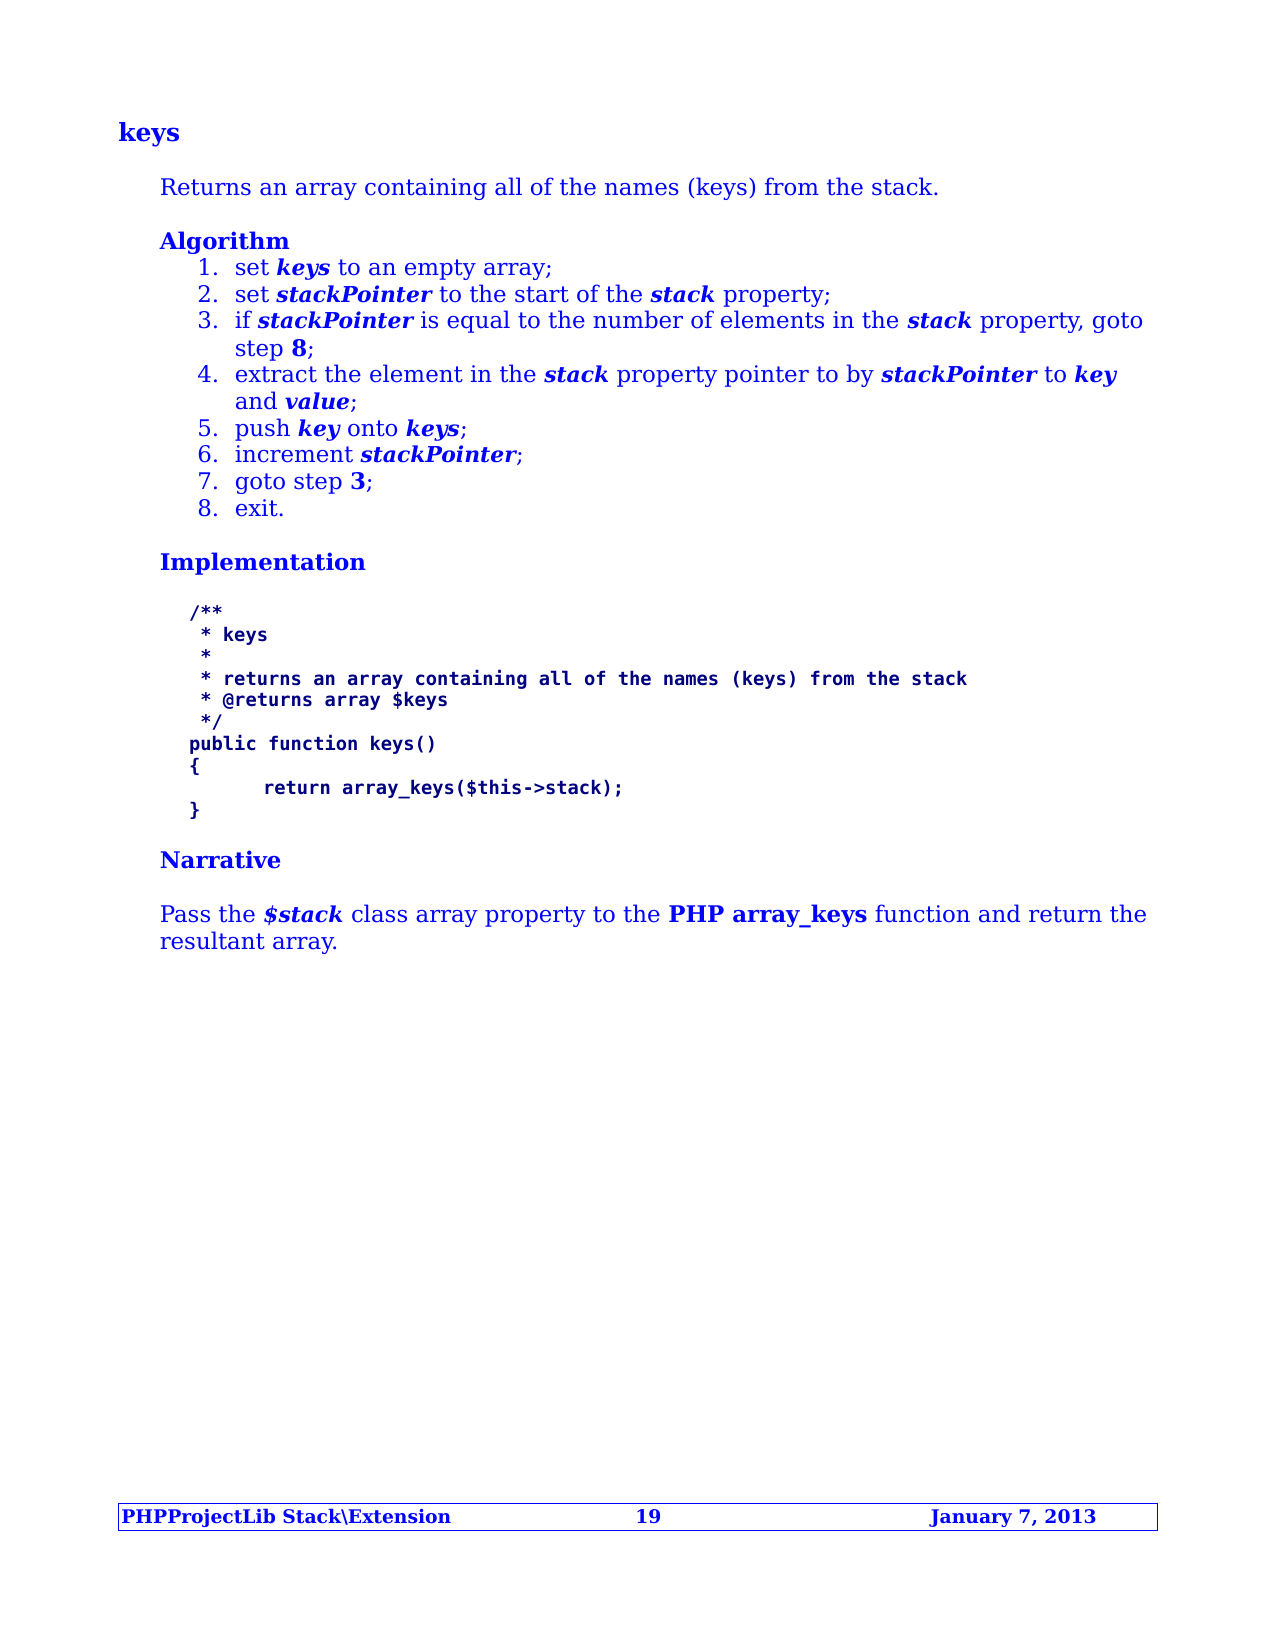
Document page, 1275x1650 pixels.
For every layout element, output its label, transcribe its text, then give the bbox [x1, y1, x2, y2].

list { [189, 755, 1157, 777]
text Returns an array containing all of the names (keys) from the stack. [159, 174, 1157, 201]
list } [189, 799, 1157, 821]
title keys [118, 118, 1157, 147]
list * @returns array $keys [189, 689, 1157, 711]
text Algorithm [159, 227, 1157, 254]
list * [189, 646, 1157, 667]
list goto step 3; [197, 468, 1157, 495]
text Narrative [159, 847, 1157, 874]
list if stackPointer is equal to the number of elements in the stack property, goto step 8; [197, 308, 1157, 361]
list set stackPointer to the start of the stack property; [197, 281, 1157, 308]
text Implementation [159, 548, 1157, 575]
list push key onto keys; [197, 415, 1157, 441]
list /** [189, 602, 1157, 624]
text Pass the $stack class array property to the PHP array_keys function and return the resultant array. [159, 901, 1157, 954]
list exit. [197, 495, 1157, 522]
list increment stackPointer; [197, 441, 1157, 468]
list extract the element in the stack property pointer to by stackPointer to key and value; [197, 361, 1157, 415]
list * keys [189, 624, 1157, 646]
list return array_keys($this->stack); [189, 777, 1157, 799]
list public function keys() [189, 733, 1157, 755]
list set keys to an empty array; [197, 254, 1157, 281]
list * returns an array containing all of the names (keys) from the stack [189, 667, 1157, 689]
list */ [189, 711, 1157, 733]
